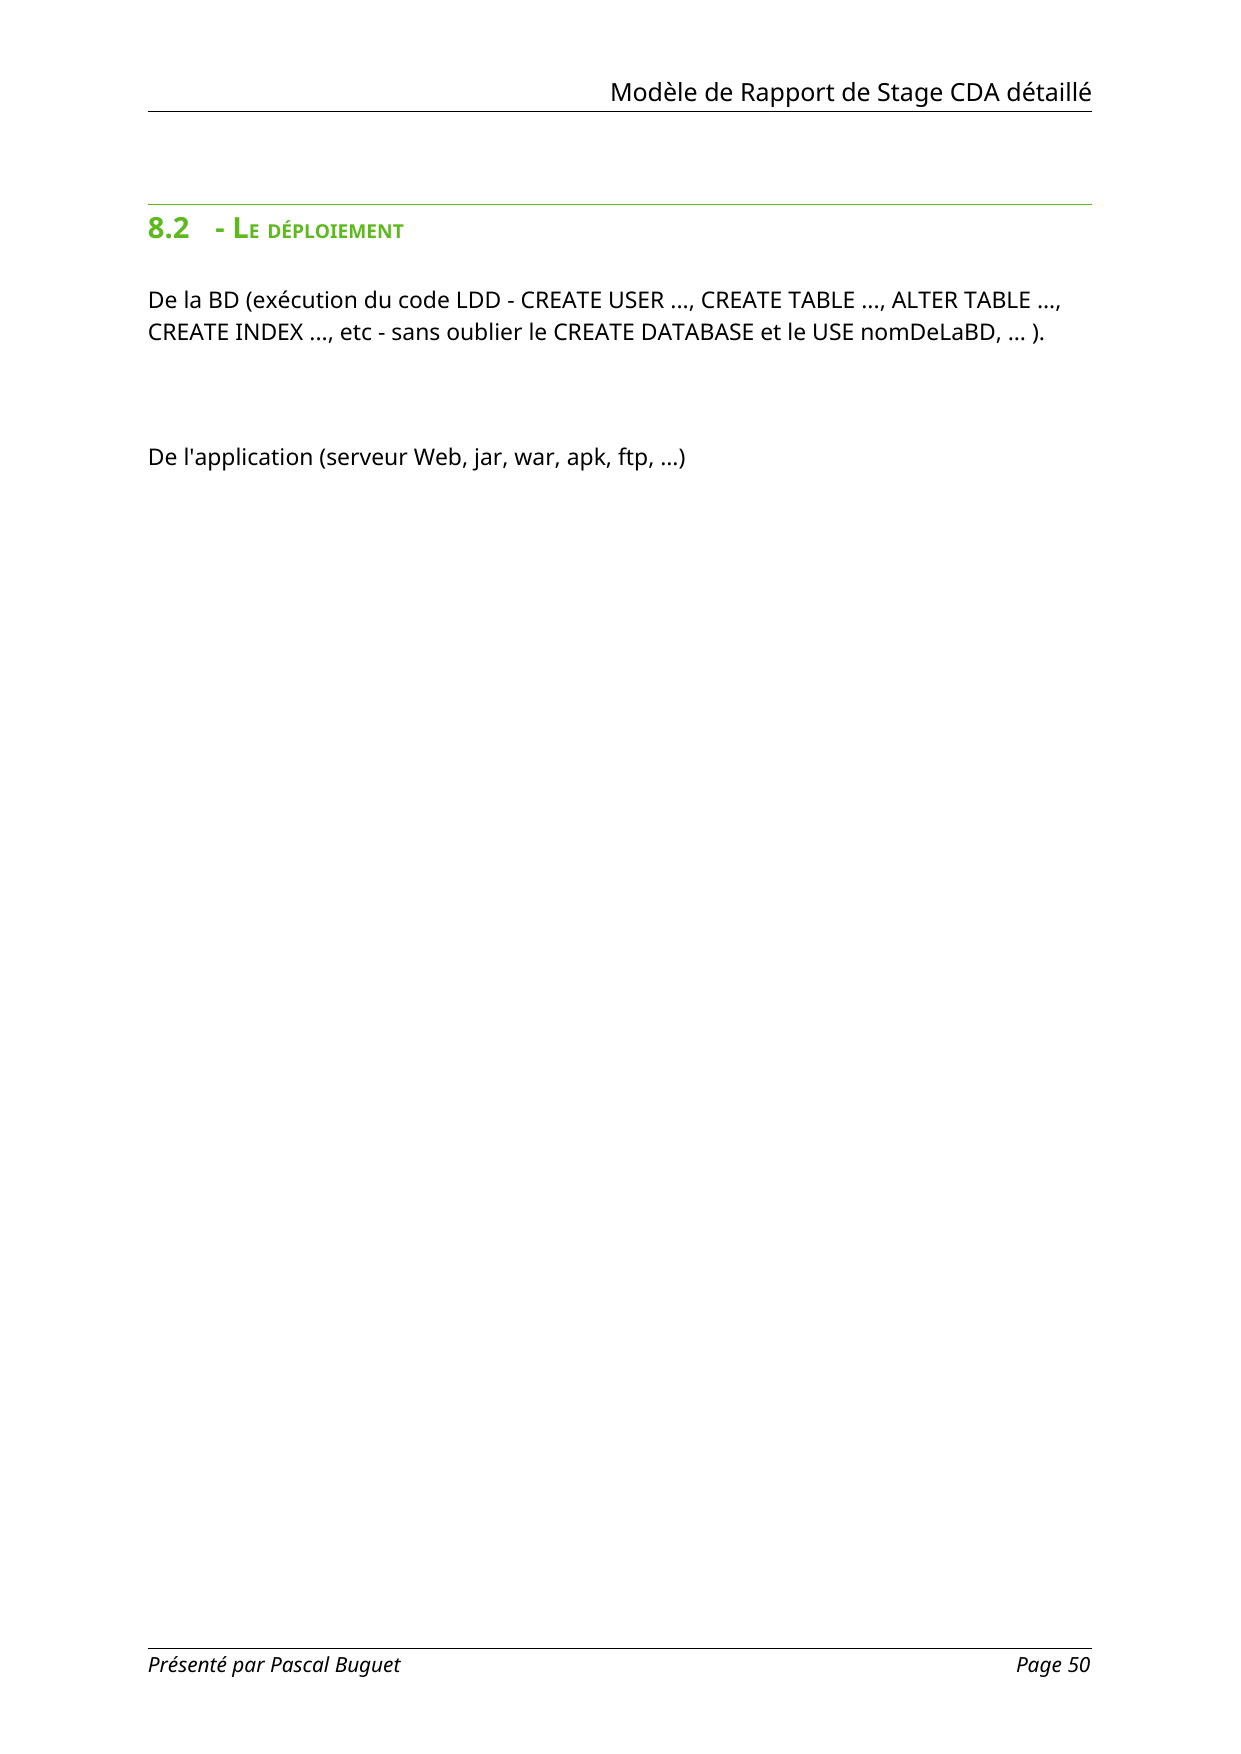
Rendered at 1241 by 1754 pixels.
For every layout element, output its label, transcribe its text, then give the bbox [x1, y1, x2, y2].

subtitle - Le déploiement [148, 205, 1092, 247]
text De la BD (exécution du code LDD - CREATE USER ..., CREATE TABLE ..., ALTER TABLE …, CREATE INDEX ..., etc - sans oublier le CREATE DATABASE et le USE nomDeLaBD, … ). [148, 284, 1092, 347]
text De l'application (serveur Web, jar, war, apk, ftp, …) [148, 441, 1092, 472]
